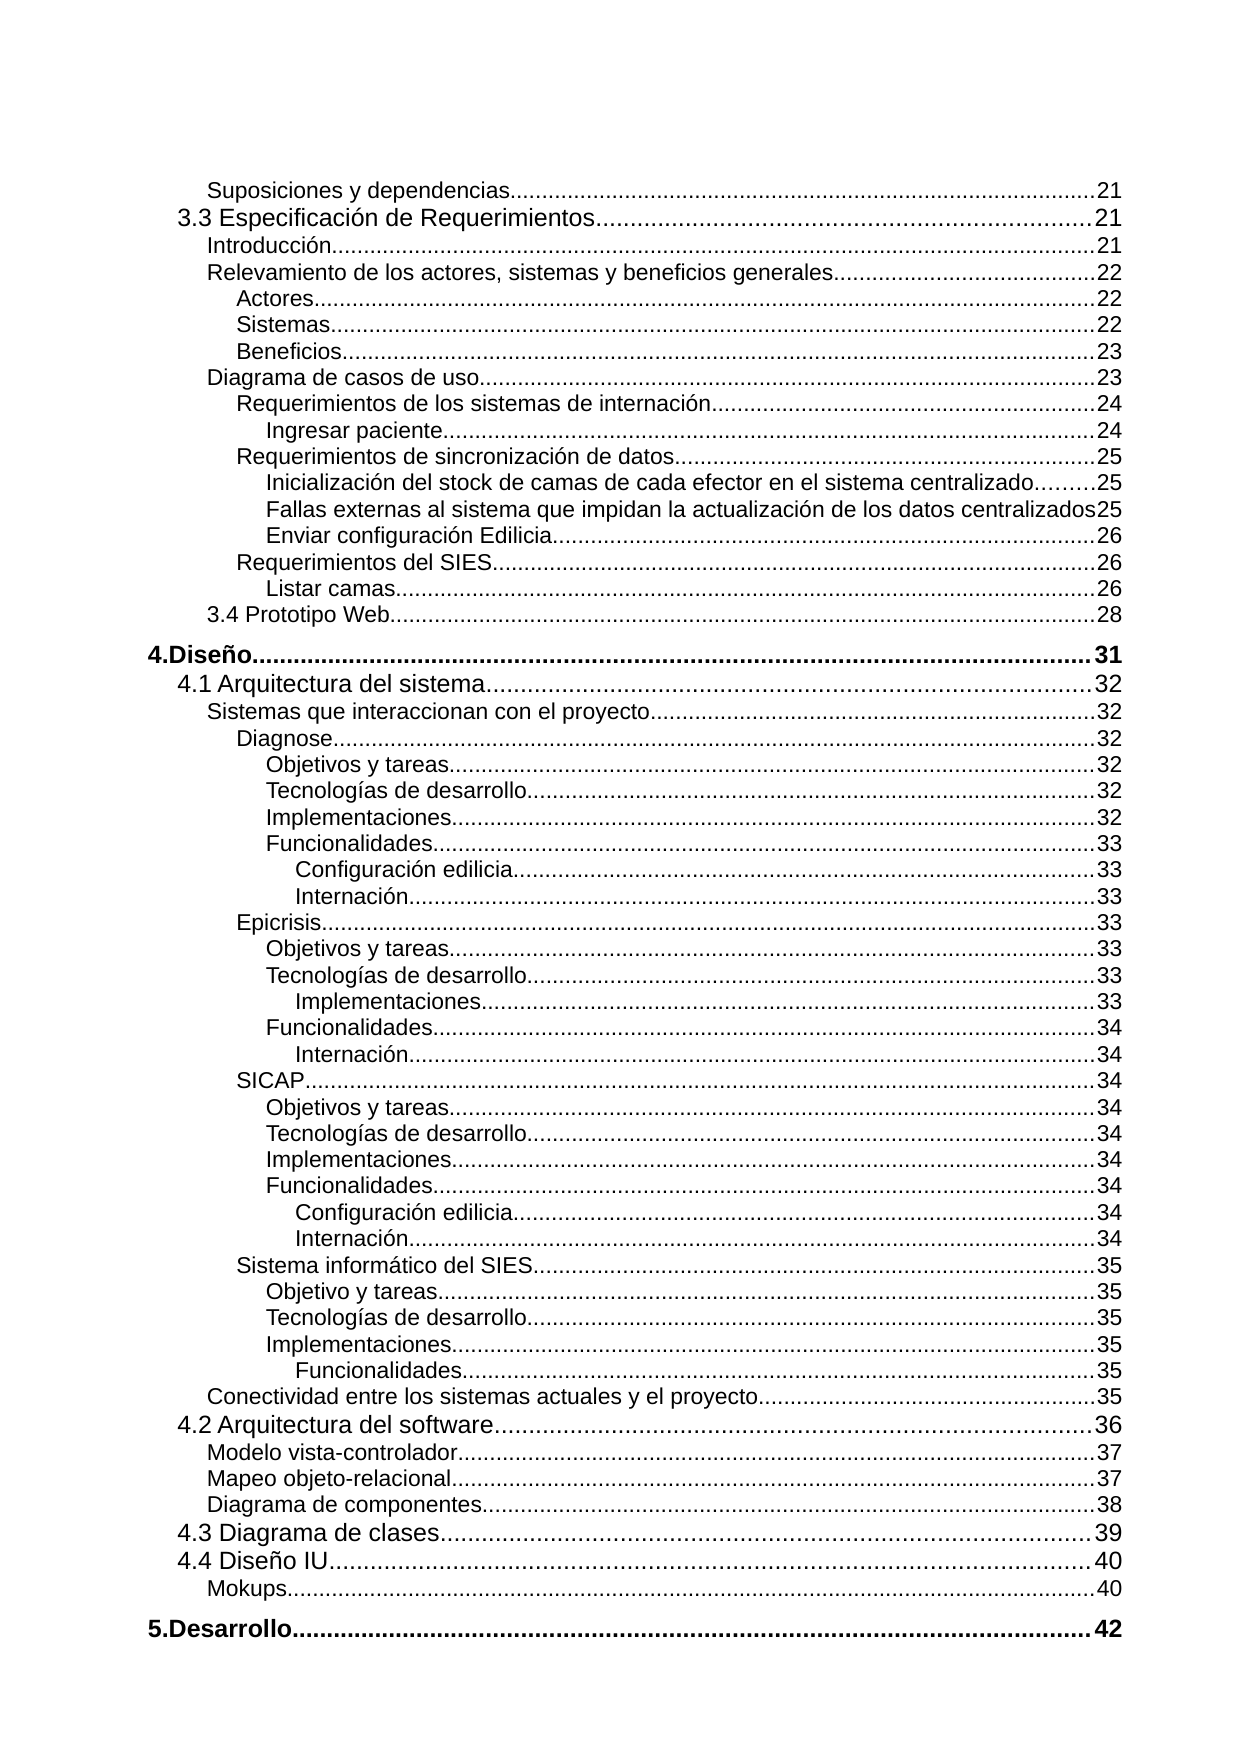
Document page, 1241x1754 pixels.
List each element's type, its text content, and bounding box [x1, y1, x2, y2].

text Implementaciones 32 [266, 803, 1122, 830]
text 4.1 Arquitectura del sistema 32 [177, 669, 1122, 698]
text Enviar configuración Edilicia 26 [266, 522, 1122, 548]
text Tecnologías de desarrollo 33 [266, 962, 1122, 988]
text Mokups 40 [207, 1575, 1122, 1601]
text 3.4 Prototipo Web 28 [207, 601, 1122, 627]
text Funcionalidades 35 [295, 1357, 1122, 1383]
text Implementaciones 34 [266, 1146, 1122, 1172]
text Objetivos y tareas 32 [266, 751, 1122, 777]
text Requerimientos de los sistemas de internación 24 [236, 390, 1122, 417]
text 5.Desarrollo 42 [148, 1614, 1122, 1643]
text Internación 33 [295, 883, 1122, 909]
text 4.Diseño 31 [148, 640, 1122, 669]
text Tecnologías de desarrollo 32 [266, 777, 1122, 803]
text Requerimientos del SIES 26 [236, 548, 1122, 575]
text Sistema informático del SIES 35 [236, 1252, 1122, 1278]
text Sistemas que interaccionan con el proyecto 32 [207, 698, 1122, 724]
text 4.2 Arquitectura del software 36 [177, 1410, 1122, 1438]
text Tecnologías de desarrollo 35 [266, 1304, 1122, 1331]
text Funcionalidades 33 [266, 830, 1122, 856]
text Configuración edilicia 34 [295, 1199, 1122, 1225]
text Ingresar paciente 24 [266, 417, 1122, 443]
text Suposiciones y dependencias 21 [207, 177, 1122, 203]
text Beneficios 23 [236, 338, 1122, 364]
text Introducción 21 [207, 232, 1122, 258]
text Diagnose 32 [236, 724, 1122, 751]
text Modelo vista-controlador 37 [207, 1438, 1122, 1465]
text Internación 34 [295, 1225, 1122, 1252]
text Objetivo y tareas 35 [266, 1278, 1122, 1304]
text Epicrisis 33 [236, 909, 1122, 935]
text Tecnologías de desarrollo 34 [266, 1120, 1122, 1146]
text Sistemas 22 [236, 311, 1122, 338]
text Diagrama de casos de uso 23 [207, 364, 1122, 390]
text Objetivos y tareas 33 [266, 935, 1122, 962]
text Funcionalidades 34 [266, 1172, 1122, 1199]
text Inicialización del stock de camas de cada efector en el sistema centralizado 25 [266, 469, 1122, 496]
text 3.3 Especificación de Requerimientos 21 [177, 203, 1122, 232]
text Fallas externas al sistema que impidan la actualización de los datos centralizados 25 [266, 496, 1122, 522]
text Mapeo objeto-relacional 37 [207, 1465, 1122, 1491]
text Funcionalidades 34 [266, 1014, 1122, 1041]
text Objetivos y tareas 34 [266, 1093, 1122, 1120]
text Requerimientos de sincronización de datos 25 [236, 443, 1122, 469]
text SICAP 34 [236, 1067, 1122, 1093]
text Actores 22 [236, 285, 1122, 311]
text 4.3 Diagrama de clases 39 [177, 1517, 1122, 1546]
text Implementaciones 35 [266, 1331, 1122, 1357]
text Configuración edilicia 33 [295, 856, 1122, 883]
text Relevamiento de los actores, sistemas y beneficios generales 22 [207, 258, 1122, 285]
text Implementaciones 33 [295, 988, 1122, 1014]
text Listar camas 26 [266, 575, 1122, 601]
text Conectividad entre los sistemas actuales y el proyecto 35 [207, 1383, 1122, 1410]
text Diagrama de componentes 38 [207, 1491, 1122, 1517]
text 4.4 Diseño IU 40 [177, 1546, 1122, 1575]
text Internación 34 [295, 1041, 1122, 1067]
